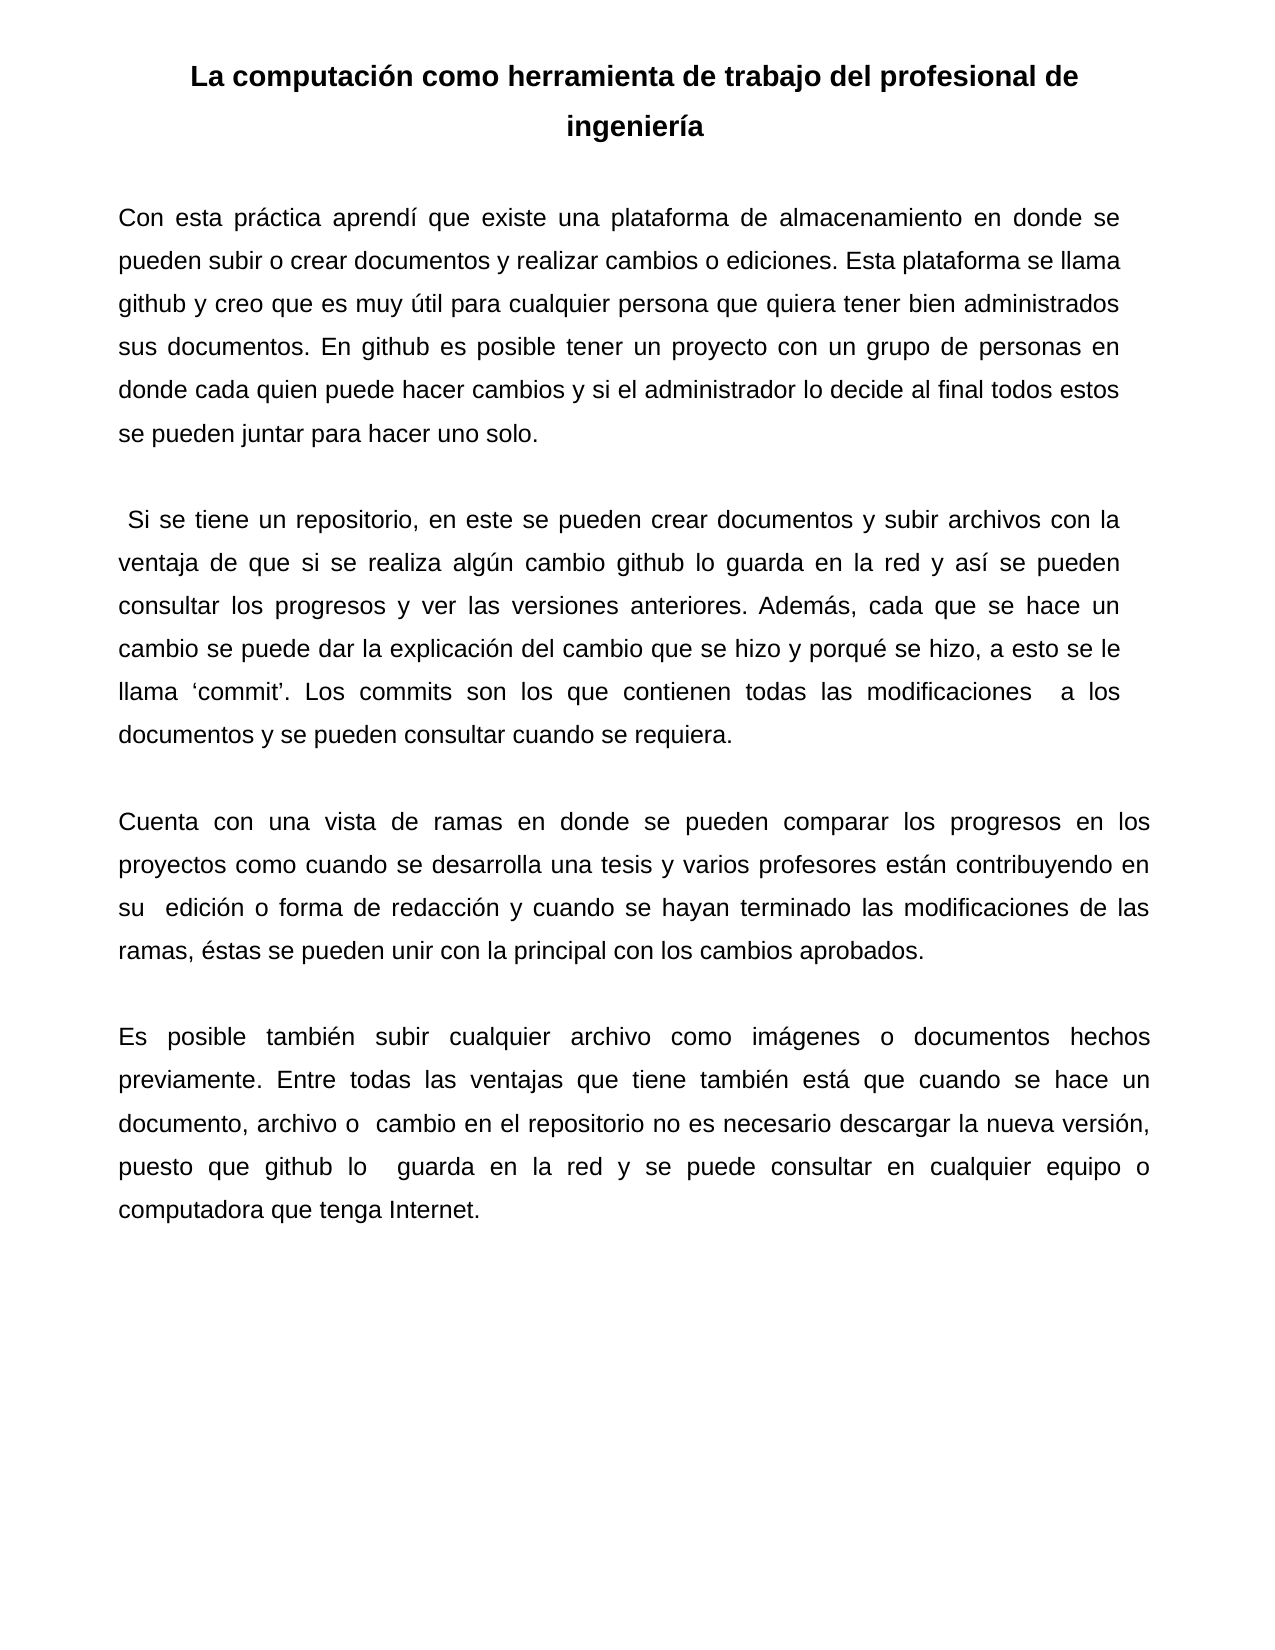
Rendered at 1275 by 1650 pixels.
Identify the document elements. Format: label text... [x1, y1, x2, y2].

text Con esta práctica aprendí que existe una plataforma de almacenamiento en donde se pueden subir o crear documentos y realizar cambios o ediciones. Esta plataforma se llama github y creo que es muy útil para cualquier persona que quiera tener bien administrados sus documentos. En github es posible tener un proyecto con un grupo de personas en donde cada quien puede hacer cambios y si el administrador lo decide al final todos estos se pueden juntar para hacer uno solo. [118, 203, 1122, 447]
text Cuenta con una vista de ramas en donde se pueden comparar los progresos en los proyectos como cuando se desarrolla una tesis y varios profesores están contribuyendo en su edición o forma de redacción y cuando se hayan terminado las modificaciones de las ramas, éstas se pueden unir con la principal con los cambios aprobados. [118, 807, 1152, 965]
text Es posible también subir cualquier archivo como imágenes o documentos hechos previamente. Entre todas las ventajas que tiene también está que cuando se hace un documento, archivo o cambio en el repositorio no es necesario descargar la nueva versión, puesto que github lo guarda en la red y se puede consultar en cualquier equipo o computadora que tenga Internet. [118, 1022, 1152, 1223]
text La computación como herramienta de trabajo del profesional de ingeniería [118, 59, 1152, 143]
text Si se tiene un repositorio, en este se pueden crear documentos y subir archivos con la ventaja de que si se realiza algún cambio github lo guarda en la red y así se pueden consultar los progresos y ver las versiones anteriores. Además, cada que se hace un cambio se puede dar la explicación del cambio que se hizo y porqué se hizo, a esto se le llama ‘commit’. Los commits son los que contienen todas las modificaciones a los documentos y se pueden consultar cuando se requiera. [118, 462, 1122, 749]
